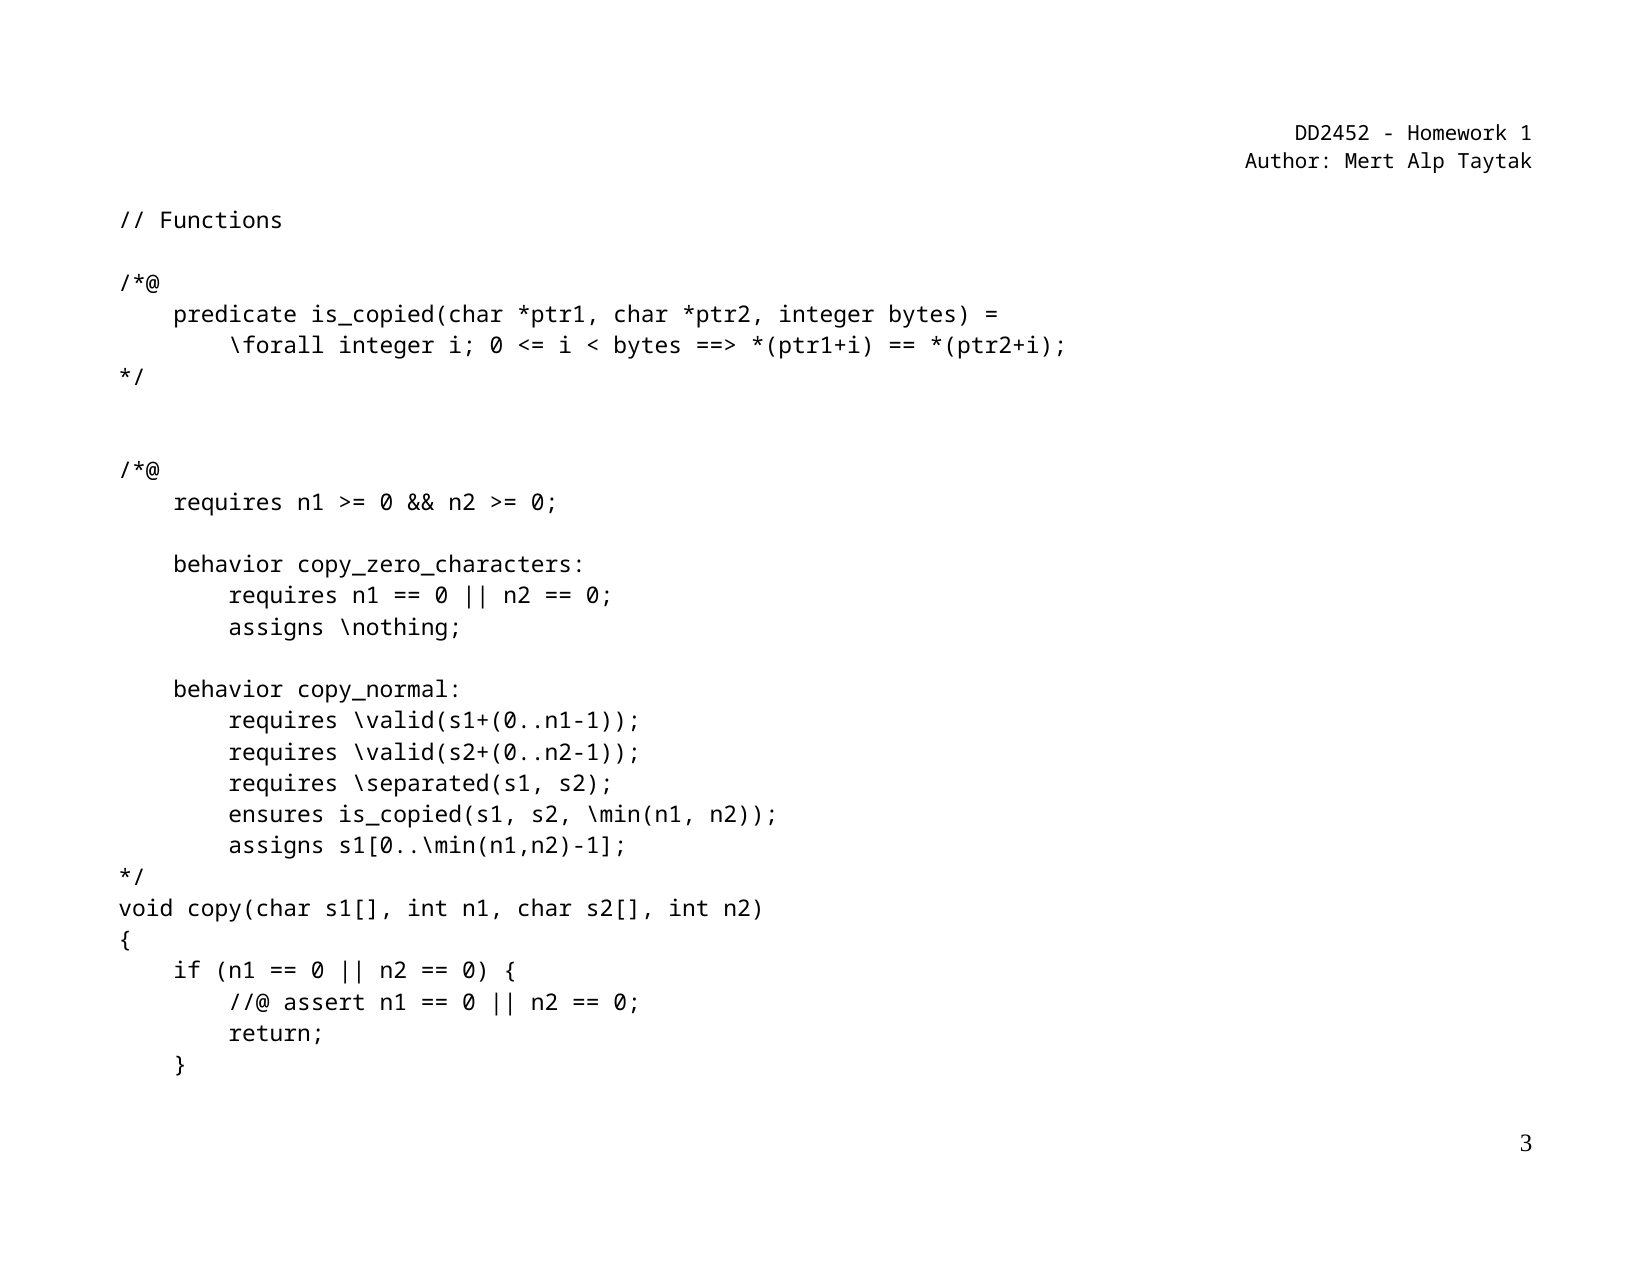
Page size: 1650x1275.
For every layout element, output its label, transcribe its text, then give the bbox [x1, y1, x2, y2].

text if (n1 == 0 || n2 == 0) { [118, 954, 1532, 986]
text */ [118, 361, 1532, 392]
text requires \valid(s2+(0..n2-1)); [118, 736, 1532, 767]
text } [118, 1048, 1532, 1079]
text requires n1 == 0 || n2 == 0; [118, 579, 1532, 611]
text requires n1 >= 0 && n2 >= 0; [118, 486, 1532, 517]
text assigns s1[0..\min(n1,n2)-1]; [118, 829, 1532, 861]
text /*@ [118, 454, 1532, 486]
text behavior copy_zero_characters: [118, 548, 1532, 579]
text ensures is_copied(s1, s2, \min(n1, n2)); [118, 798, 1532, 829]
text */ [118, 861, 1532, 892]
text \forall integer i; 0 <= i < bytes ==> *(ptr1+i) == *(ptr2+i); [118, 329, 1532, 361]
text behavior copy_normal: [118, 673, 1532, 704]
text /*@ [118, 267, 1532, 298]
text { [118, 923, 1532, 954]
text return; [118, 1017, 1532, 1048]
text predicate is_copied(char *ptr1, char *ptr2, integer bytes) = [118, 298, 1532, 329]
text requires \separated(s1, s2); [118, 767, 1532, 798]
text assigns \nothing; [118, 611, 1532, 642]
text void copy(char s1[], int n1, char s2[], int n2) [118, 892, 1532, 923]
text // Functions [118, 204, 1532, 236]
text //@ assert n1 == 0 || n2 == 0; [118, 986, 1532, 1017]
text requires \valid(s1+(0..n1-1)); [118, 704, 1532, 736]
